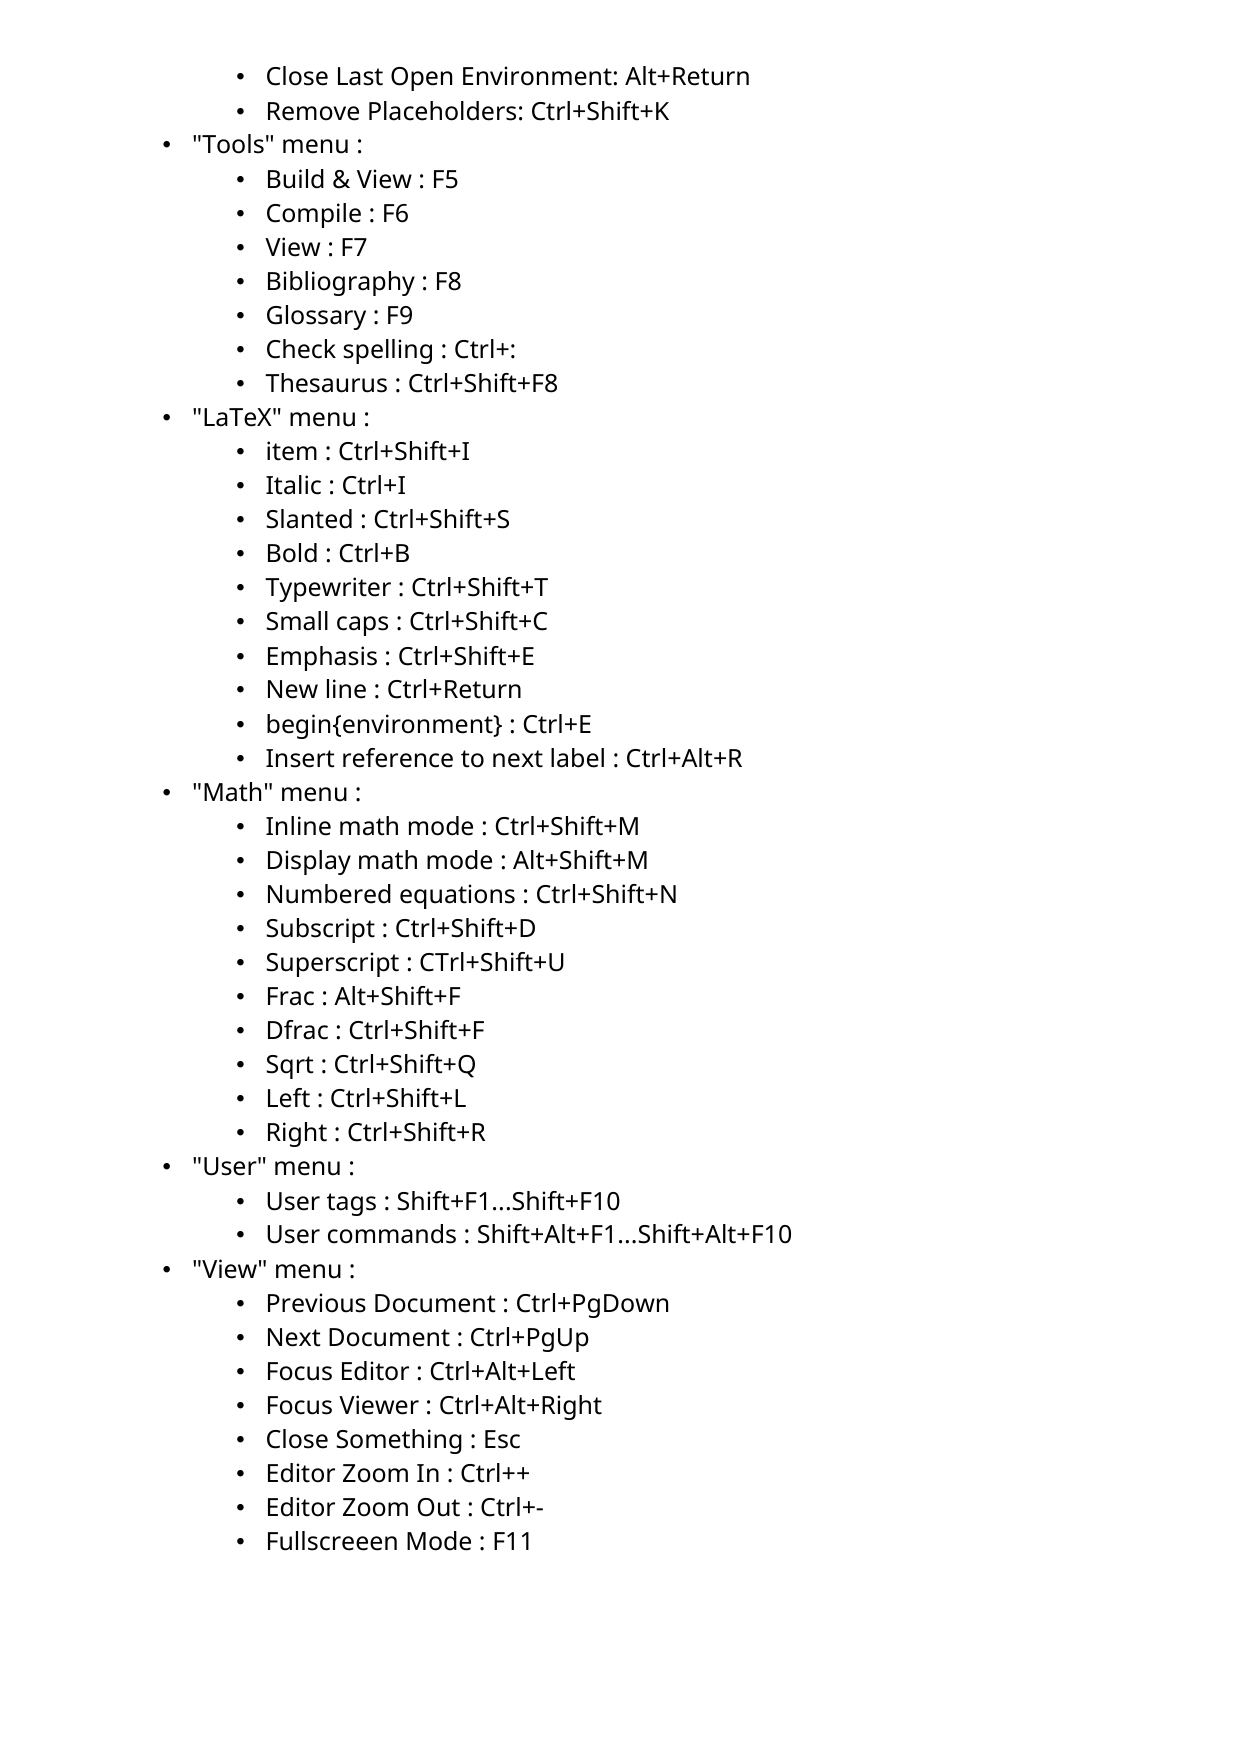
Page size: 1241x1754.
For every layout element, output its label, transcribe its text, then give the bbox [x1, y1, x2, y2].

list User commands : Shift+Alt+F1...Shift+Alt+F10 [236, 1217, 1181, 1251]
list Italic : Ctrl+I [236, 468, 1181, 502]
list Build & View : F5 [236, 161, 1181, 195]
list Left : Ctrl+Shift+L [236, 1081, 1181, 1115]
list Typewriter : Ctrl+Shift+T [236, 570, 1181, 604]
list Fullscreeen Mode : F11 [236, 1524, 1181, 1558]
list Close Something : Esc [236, 1422, 1181, 1456]
list "View" menu : [162, 1251, 1181, 1285]
list Display math mode : Alt+Shift+M [236, 842, 1181, 877]
list Inline math mode : Ctrl+Shift+M [236, 808, 1181, 842]
list View : F7 [236, 229, 1181, 263]
list Subscript : Ctrl+Shift+D [236, 911, 1181, 945]
list Emphasis : Ctrl+Shift+E [236, 638, 1181, 672]
list Focus Viewer : Ctrl+Alt+Right [236, 1387, 1181, 1422]
list Editor Zoom Out : Ctrl+- [236, 1490, 1181, 1524]
list Superscript : CTrl+Shift+U [236, 945, 1181, 979]
list Close Last Open Environment: Alt+Return [236, 59, 1181, 93]
list "Tools" menu : [162, 127, 1181, 161]
list Sqrt : Ctrl+Shift+Q [236, 1047, 1181, 1081]
list Right : Ctrl+Shift+R [236, 1115, 1181, 1149]
list Glossary : F9 [236, 297, 1181, 332]
list begin{environment} : Ctrl+E [236, 706, 1181, 740]
list Small caps : Ctrl+Shift+C [236, 604, 1181, 638]
list Check spelling : Ctrl+: [236, 332, 1181, 366]
list Dfrac : Ctrl+Shift+F [236, 1013, 1181, 1047]
list New line : Ctrl+Return [236, 672, 1181, 706]
list Focus Editor : Ctrl+Alt+Left [236, 1353, 1181, 1387]
list Numbered equations : Ctrl+Shift+N [236, 877, 1181, 911]
list Insert reference to next label : Ctrl+Alt+R [236, 740, 1181, 774]
list Thesaurus : Ctrl+Shift+F8 [236, 366, 1181, 400]
list Frac : Alt+Shift+F [236, 979, 1181, 1013]
list Bold : Ctrl+B [236, 536, 1181, 570]
list Previous Document : Ctrl+PgDown [236, 1285, 1181, 1319]
list User tags : Shift+F1...Shift+F10 [236, 1183, 1181, 1217]
list "LaTeX" menu : [162, 400, 1181, 434]
list Next Document : Ctrl+PgUp [236, 1319, 1181, 1353]
list item : Ctrl+Shift+I [236, 434, 1181, 468]
list "Math" menu : [162, 774, 1181, 808]
list "User" menu : [162, 1149, 1181, 1183]
list Remove Placeholders: Ctrl+Shift+K [236, 93, 1181, 127]
list Compile : F6 [236, 195, 1181, 229]
list Bibliography : F8 [236, 263, 1181, 297]
list Slanted : Ctrl+Shift+S [236, 502, 1181, 536]
list Editor Zoom In : Ctrl++ [236, 1456, 1181, 1490]
